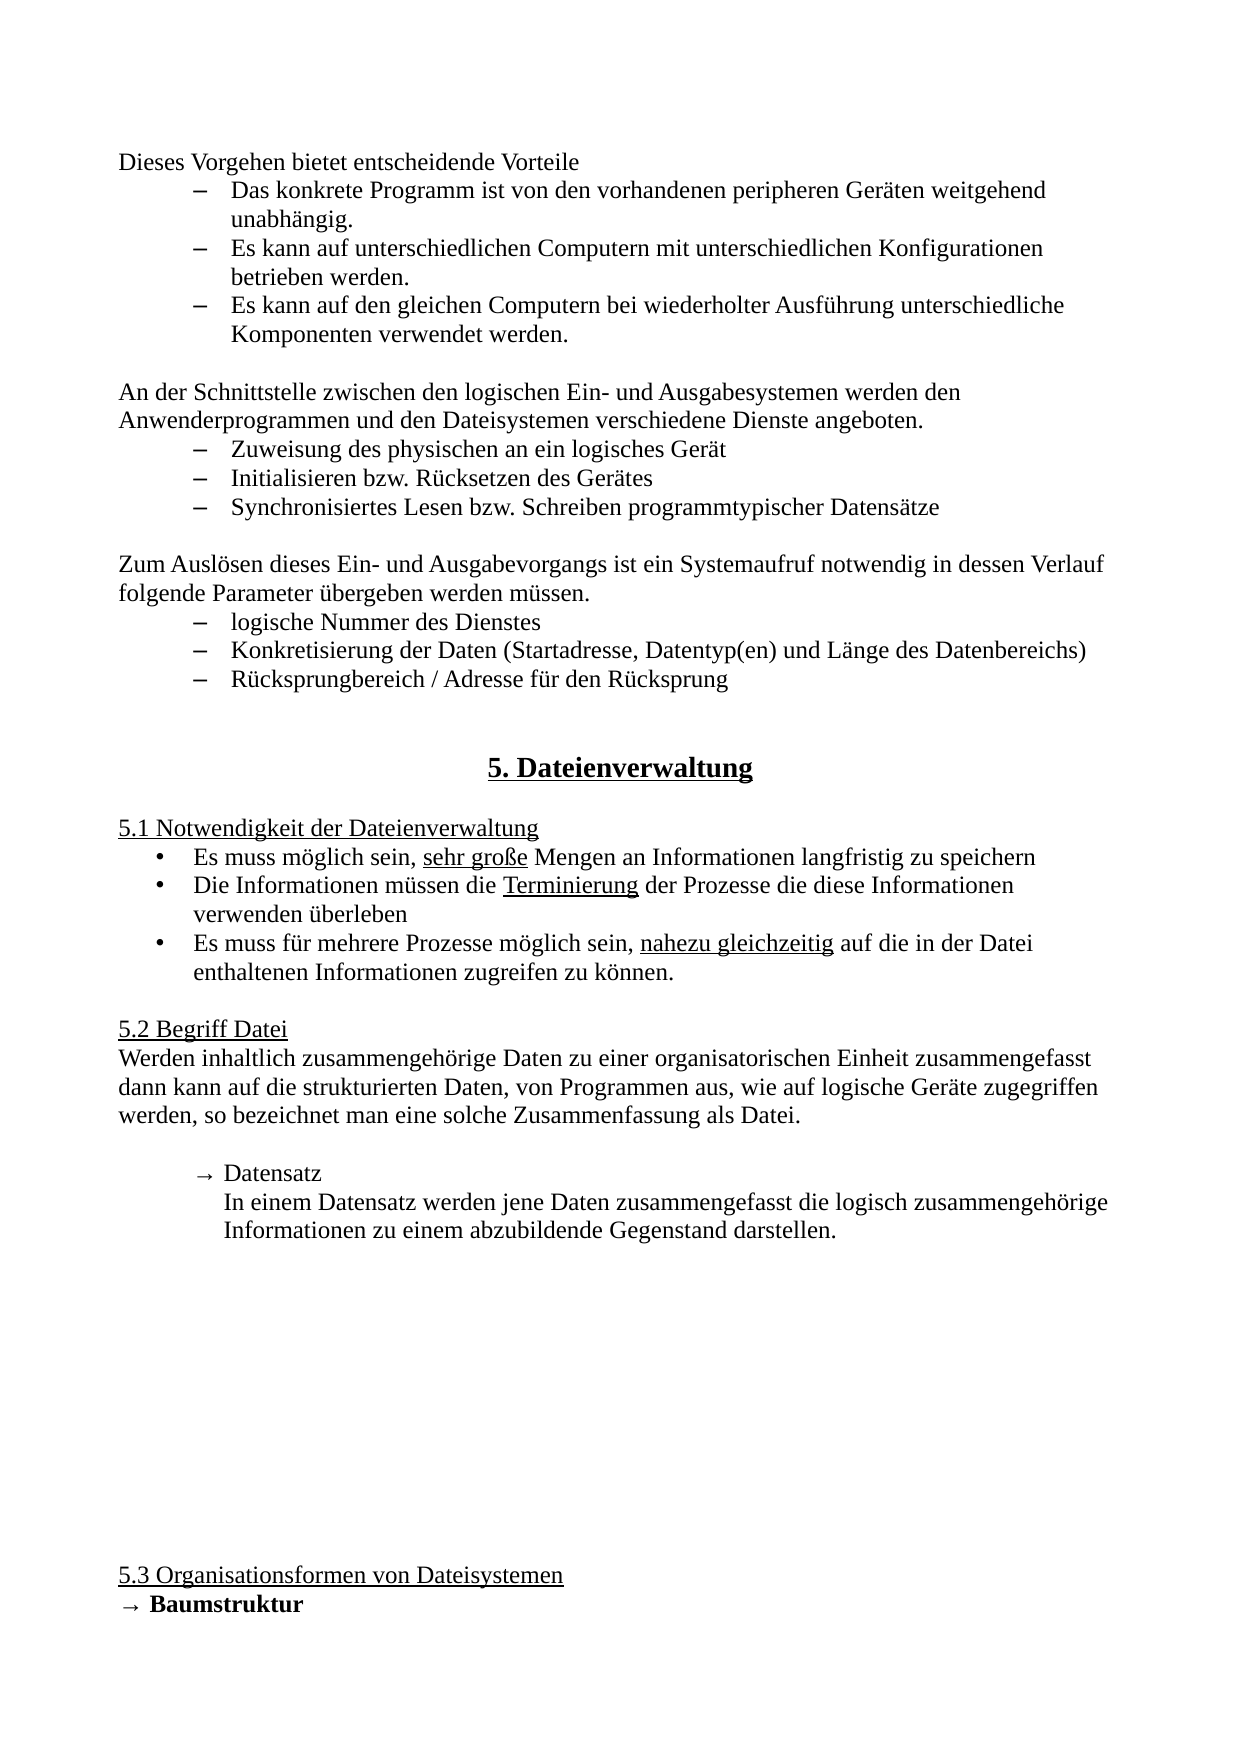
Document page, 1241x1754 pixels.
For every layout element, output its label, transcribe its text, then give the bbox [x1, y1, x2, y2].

text 5. Dateienverwaltung [118, 751, 1122, 784]
text An der Schnittstelle zwischen den logischen Ein- und Ausgabesystemen werden den Anwenderprogrammen und den Dateisystemen verschiedene Dienste angeboten. [118, 377, 1122, 434]
list Zuweisung des physischen an ein logisches Gerät [193, 434, 1122, 463]
text 5.2 Begriff Datei [118, 1014, 1122, 1043]
list Die Informationen müssen die Terminierung der Prozesse die diese Informationen verwenden überleben [156, 870, 1122, 928]
list Initialisieren bzw. Rücksetzen des Gerätes [193, 463, 1122, 492]
list Es muss für mehrere Prozesse möglich sein, nahezu gleichzeitig auf die in der Datei enthaltenen Informationen zugreifen zu können. [156, 928, 1122, 985]
list Es kann auf unterschiedlichen Computern mit unterschiedlichen Konfigurationen betrieben werden. [193, 233, 1122, 291]
list Rücksprungbereich / Adresse für den Rücksprung [193, 664, 1122, 693]
text Werden inhaltlich zusammengehörige Daten zu einer organisatorischen Einheit zusammengefasst dann kann auf die strukturierten Daten, von Programmen aus, wie auf logische Geräte zugegriffen werden, so bezeichnet man eine solche Zusammenfassung als Datei. [118, 1043, 1122, 1129]
list logische Nummer des Dienstes [193, 607, 1122, 636]
list Es kann auf den gleichen Computern bei wiederholter Ausführung unterschiedliche Komponenten verwendet werden. [193, 291, 1122, 348]
text → Datensatz [118, 1158, 1122, 1187]
list Synchronisiertes Lesen bzw. Schreiben programmtypischer Datensätze [193, 492, 1122, 521]
list Konkretisierung der Daten (Startadresse, Datentyp(en) und Länge des Datenbereichs) [193, 636, 1122, 664]
text In einem Datensatz werden jene Daten zusammengefasst die logisch zusammengehörige Informationen zu einem abzubildende Gegenstand darstellen. [118, 1187, 1122, 1244]
text 5.3 Organisationsformen von Dateisystemen [118, 1560, 1122, 1589]
text 5.1 Notwendigkeit der Dateienverwaltung [118, 813, 1122, 842]
text Zum Auslösen dieses Ein- und Ausgabevorgangs ist ein Systemaufruf notwendig in dessen Verlauf folgende Parameter übergeben werden müssen. [118, 549, 1122, 607]
text → Baumstruktur [118, 1589, 1122, 1618]
list Es muss möglich sein, sehr große Mengen an Informationen langfristig zu speichern [156, 842, 1122, 870]
list Das konkrete Programm ist von den vorhandenen peripheren Geräten weitgehend unabhängig. [193, 176, 1122, 233]
text Dieses Vorgehen bietet entscheidende Vorteile [118, 147, 1122, 176]
